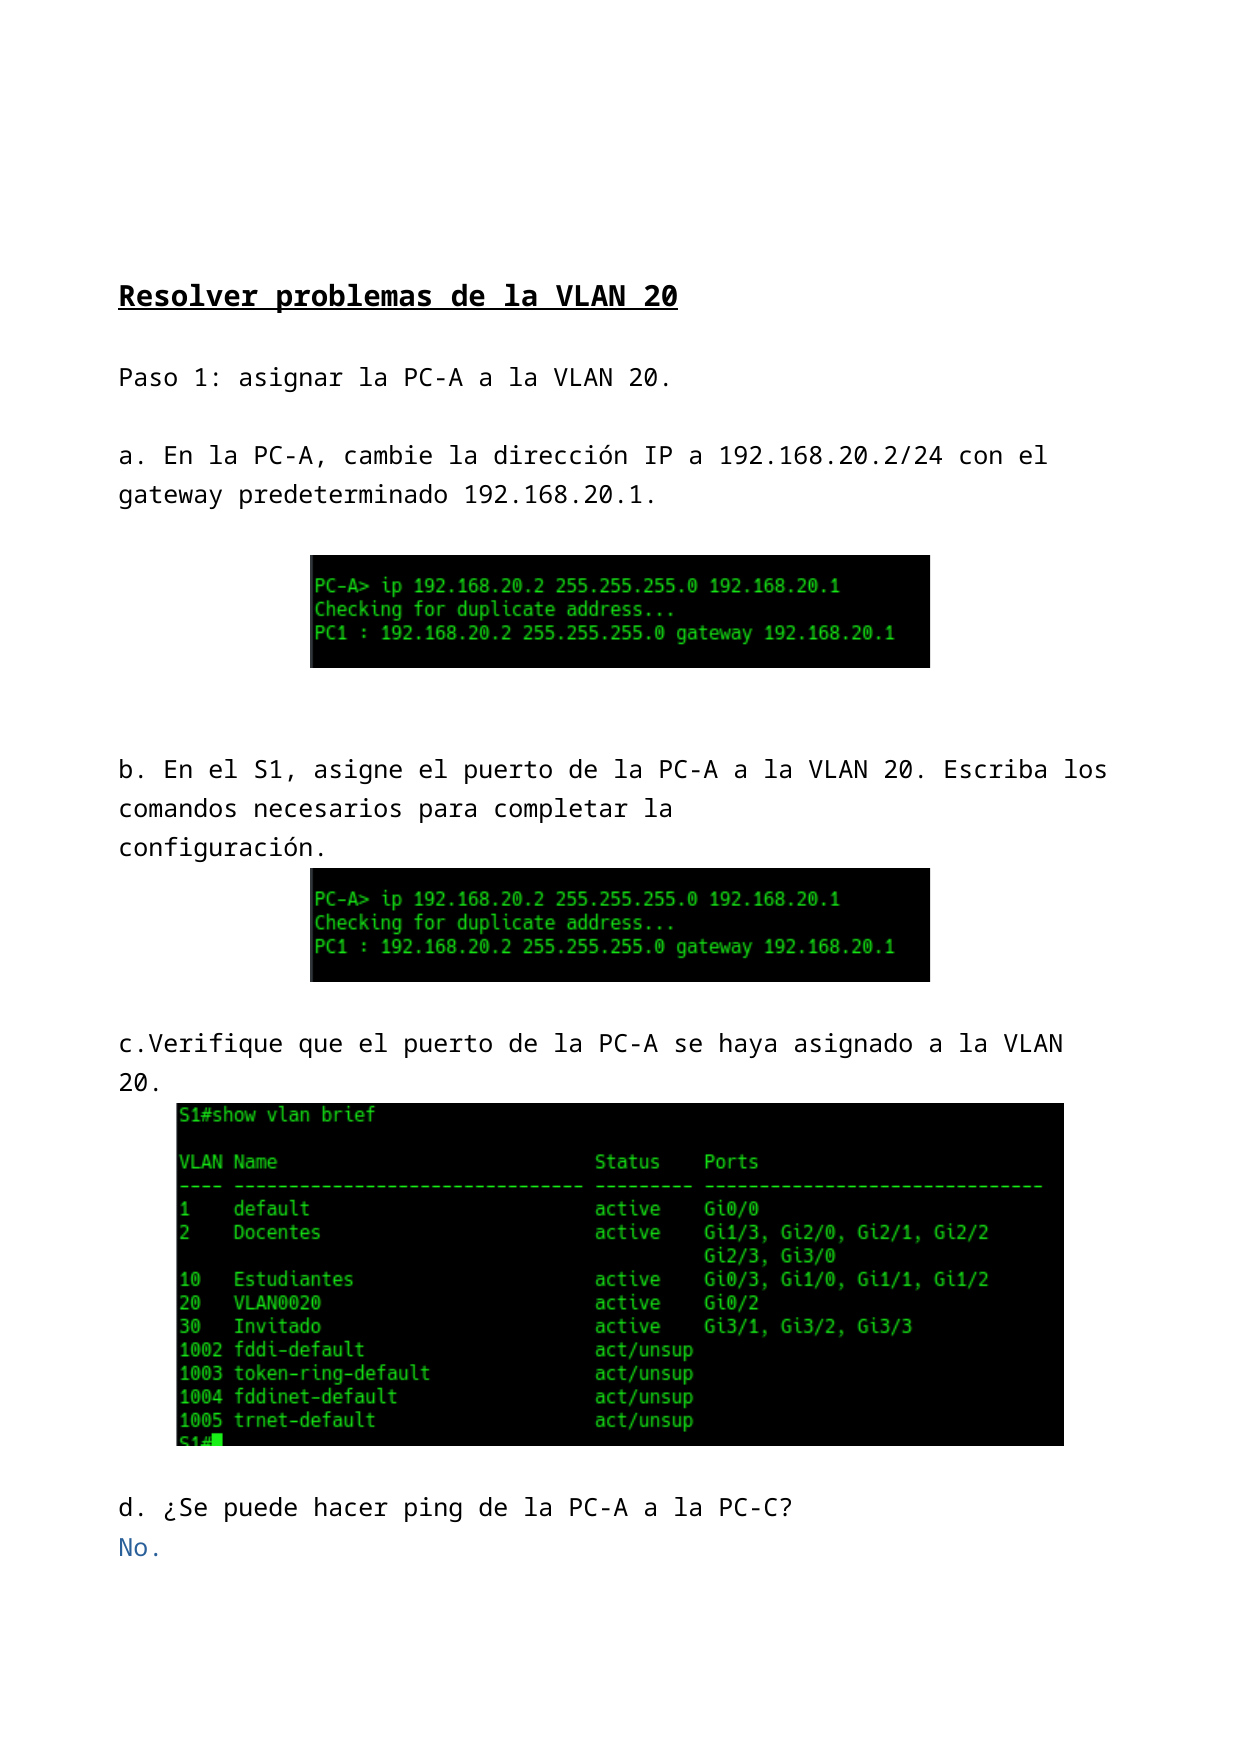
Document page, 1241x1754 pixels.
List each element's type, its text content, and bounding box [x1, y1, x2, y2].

text Paso 1: asignar la PC-A a la VLAN 20. [118, 359, 1122, 394]
text Resolver problemas de la VLAN 20 [118, 275, 1122, 314]
picture [310, 868, 931, 982]
text d. ¿Se puede hacer ping de la PC-A a la PC-C? [118, 1490, 1122, 1524]
text a. En la PC-A, cambie la dirección IP a 192.168.20.2/24 con el gateway predeterminado 192.168.20.1. [118, 438, 1122, 511]
text configuración. [118, 829, 1122, 864]
text No. [118, 1529, 1122, 1563]
text c.Verifique que el puerto de la PC-A se haya asignado a la VLAN 20. [118, 1025, 1122, 1099]
picture [310, 555, 931, 668]
picture [176, 1103, 1064, 1446]
text b. En el S1, asigne el puerto de la PC-A a la VLAN 20. Escriba los comandos necesarios para completar la [118, 751, 1122, 824]
